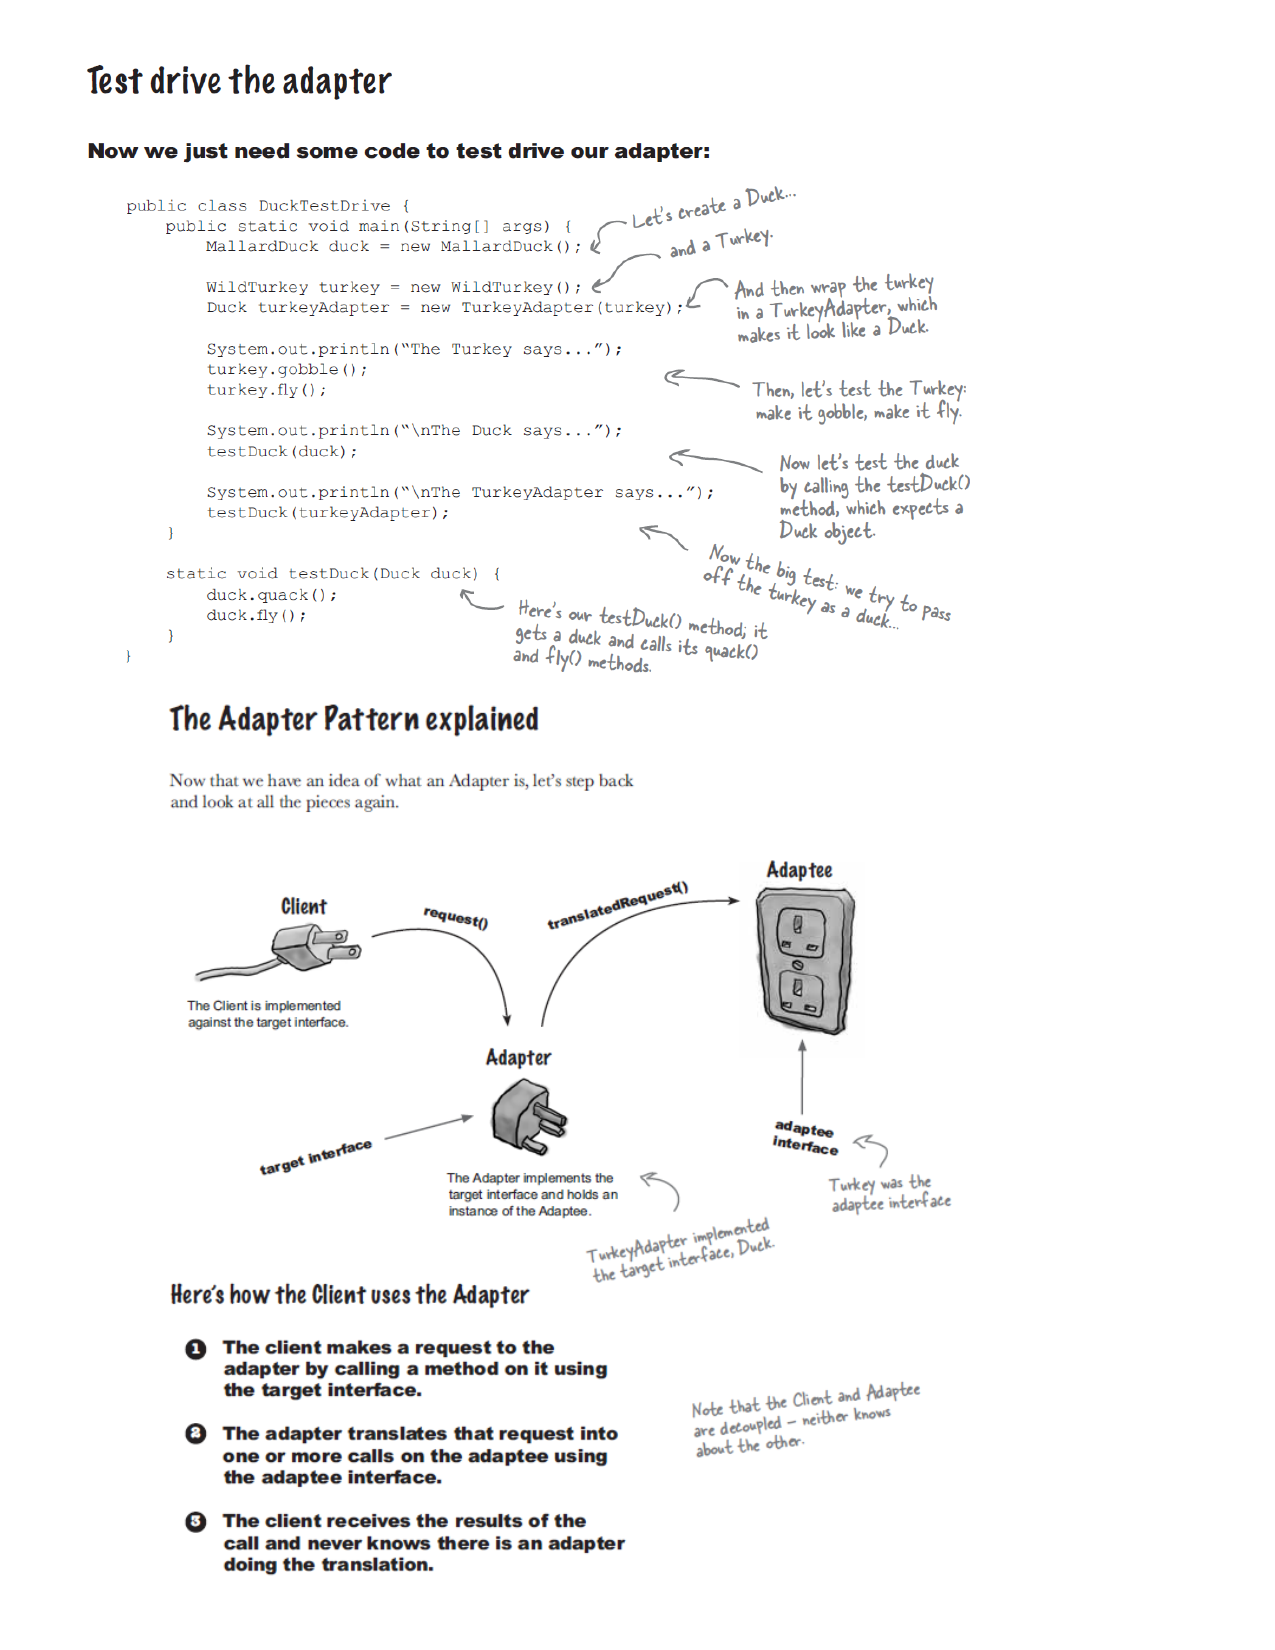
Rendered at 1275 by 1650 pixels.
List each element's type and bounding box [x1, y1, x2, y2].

picture [82, 60, 970, 678]
picture [166, 700, 960, 1579]
